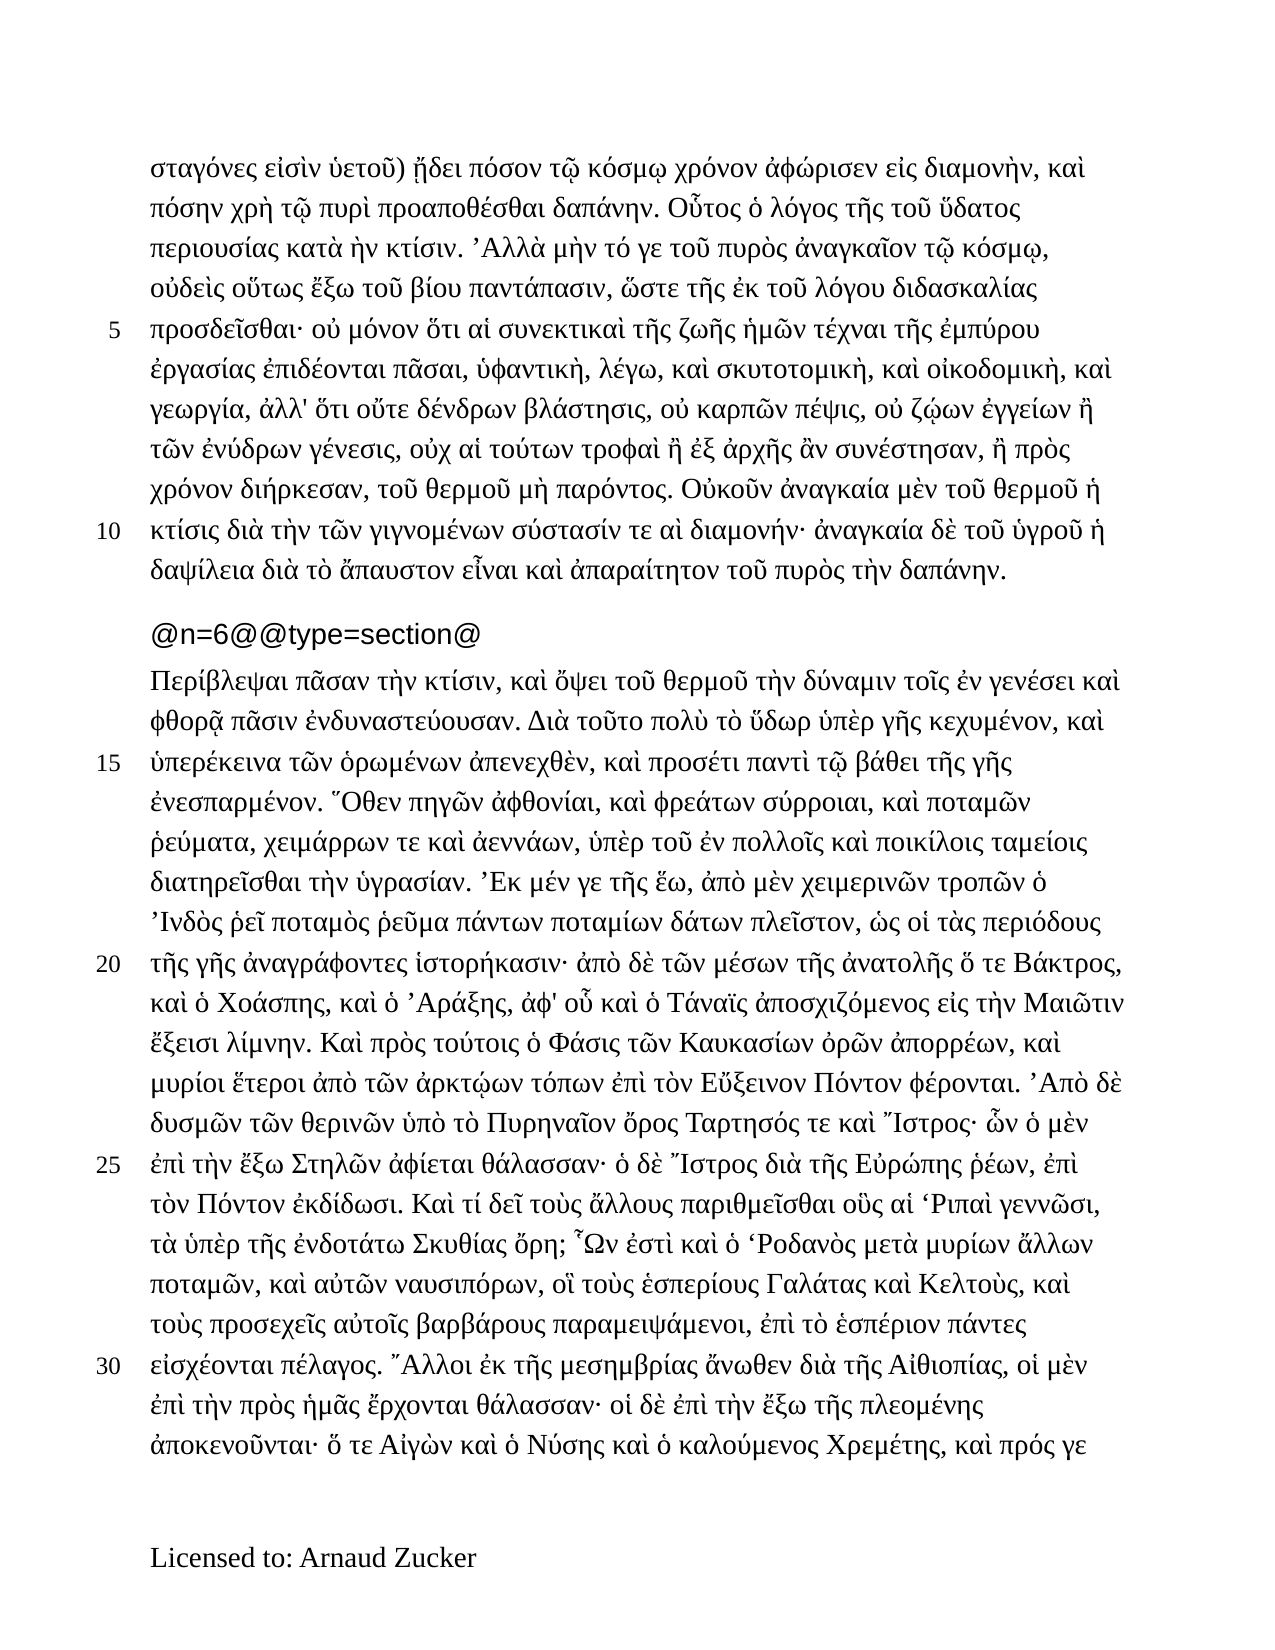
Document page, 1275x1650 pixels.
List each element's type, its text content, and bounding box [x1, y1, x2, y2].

subtitle @n=6@@type=section@ [150, 617, 1125, 651]
text σταγόνες εἰσὶν ὑετοῦ) ᾔδει πόσον τῷ κόσμῳ χρόνον ἀϕώρισεν εἰς διαμονὴν, καὶ πόσην χρὴ τῷ πυρὶ προαποθέσθαι δαπάνην. Οὗτος ὁ λόγος τῆς τοῦ ὕδατος περιουσίας κατὰ ὴν κτίσιν. ’Αλλὰ μὴν τό γε τοῦ πυρὸς ἀναγκαῖον τῷ κόσμῳ, οὐδεὶς οὕτως ἔξω τοῦ βίου παντάπασιν, ὥστε τῆς ἐκ τοῦ λόγου διδασκαλίας προσδεῖσθαι· οὐ μόνον ὅτι αἱ συνεκτικαὶ τῆς ζωῆς ἡμῶν τέχναι τῆς ἐμπύρου ἐργασίας ἐπιδέονται πᾶσαι, ὑϕαντικὴ, λέγω, καὶ σκυτοτομικὴ, καὶ οἰκοδομικὴ, καὶ γεωργία, ἀλλ' ὅτι οὔτε δένδρων βλάστησις, οὐ καρπῶν πέψις, οὐ ζῴων ἐγγείων ἢ τῶν ἐνύδρων γένεσις, οὐχ αἱ τούτων τροϕαὶ ἢ ἐξ ἀρχῆς ἂν συνέστησαν, ἢ πρὸς χρόνον διήρκεσαν, τοῦ θερμοῦ μὴ παρόντος. Οὐκοῦν ἀναγκαία μὲν τοῦ θερμοῦ ἡ κτίσις διὰ τὴν τῶν γιγνομένων σύστασίν τε αὶ διαμονήν· ἀναγκαία δὲ τοῦ ὑγροῦ ἡ δαψίλεια διὰ τὸ ἄπαυστον εἶναι καὶ ἀπαραίτητον τοῦ πυρὸς τὴν δαπάνην. [150, 150, 1125, 586]
text Περίβλεψαι πᾶσαν τὴν κτίσιν, καὶ ὄψει τοῦ θερμοῦ τὴν δύναμιν τοῖς ἐν γενέσει καὶ ϕθορᾷ πᾶσιν ἐνδυναστεύουσαν. Διὰ τοῦτο πολὺ τὸ ὕδωρ ὑπὲρ γῆς κεχυμένον, καὶ ὑπερέκεινα τῶν ὁρωμένων ἀπενεχθὲν, καὶ προσέτι παντὶ τῷ βάθει τῆς γῆς ἐνεσπαρμένον. ῞Οθεν πηγῶν ἀϕθονίαι, καὶ ϕρεάτων σύρροιαι, καὶ ποταμῶν ῥεύματα, χειμάρρων τε καὶ ἀεννάων, ὑπὲρ τοῦ ἐν πολλοῖς καὶ ποικίλοις ταμείοις διατηρεῖσθαι τὴν ὑγρασίαν. ’Εκ μέν γε τῆς ἕω, ἀπὸ μὲν χειμερινῶν τροπῶν ὁ ’Ινδὸς ῥεῖ ποταμὸς ῥεῦμα πάντων ποταμίων δάτων πλεῖστον, ὡς οἱ τὰς περιόδους τῆς γῆς ἀναγράϕοντες ἱστορήκασιν· ἀπὸ δὲ τῶν μέσων τῆς ἀνατολῆς ὅ τε Βάκτρος, καὶ ὁ Χοάσπης, καὶ ὁ ’Αράξης, ἀϕ' οὗ καὶ ὁ Τάναϊς ἀποσχιζόμενος εἰς τὴν Μαιῶτιν ἔξεισι λίμνην. Καὶ πρὸς τούτοις ὁ Φάσις τῶν Καυκασίων ὀρῶν ἀπορρέων, καὶ μυρίοι ἕτεροι ἀπὸ τῶν ἀρκτῴων τόπων ἐπὶ τὸν Εὔξεινον Πόντον ϕέρονται. ’Απὸ δὲ δυσμῶν τῶν θερινῶν ὑπὸ τὸ Πυρηναῖον ὄρος Ταρτησός τε καὶ ῎Ιστρος· ὧν ὁ μὲν ἐπὶ τὴν ἔξω Στηλῶν ἀϕίεται θάλασσαν· ὁ δὲ ῎Ιστρος διὰ τῆς Εὐρώπης ῥέων, ἐπὶ τὸν Πόντον ἐκδίδωσι. Καὶ τί δεῖ τοὺς ἄλλους παριθμεῖσθαι οὓς αἱ ‘Ριπαὶ γεννῶσι, τὰ ὑπὲρ τῆς ἐνδοτάτω Σκυθίας ὄρη; ῟Ων ἐστὶ καὶ ὁ ‘Ροδανὸς μετὰ μυρίων ἄλλων ποταμῶν, καὶ αὐτῶν ναυσιπόρων, οἳ τοὺς ἑσπερίους Γαλάτας καὶ Κελτοὺς, καὶ τοὺς προσεχεῖς αὐτοῖς βαρβάρους παραμειψάμενοι, ἐπὶ τὸ ἑσπέριον πάντες εἰσχέονται πέλαγος. ῎Αλλοι ἐκ τῆς μεσημβρίας ἄνωθεν διὰ τῆς Αἰθιοπίας, οἱ μὲν ἐπὶ τὴν πρὸς ἡμᾶς ἔρχονται θάλασσαν· οἱ δὲ ἐπὶ τὴν ἔξω τῆς πλεομένης ἀποκενοῦνται· ὅ τε Αἰγὼν καὶ ὁ Νύσης καὶ ὁ καλούμενος Χρεμέτης, καὶ πρός γε [150, 663, 1125, 1461]
